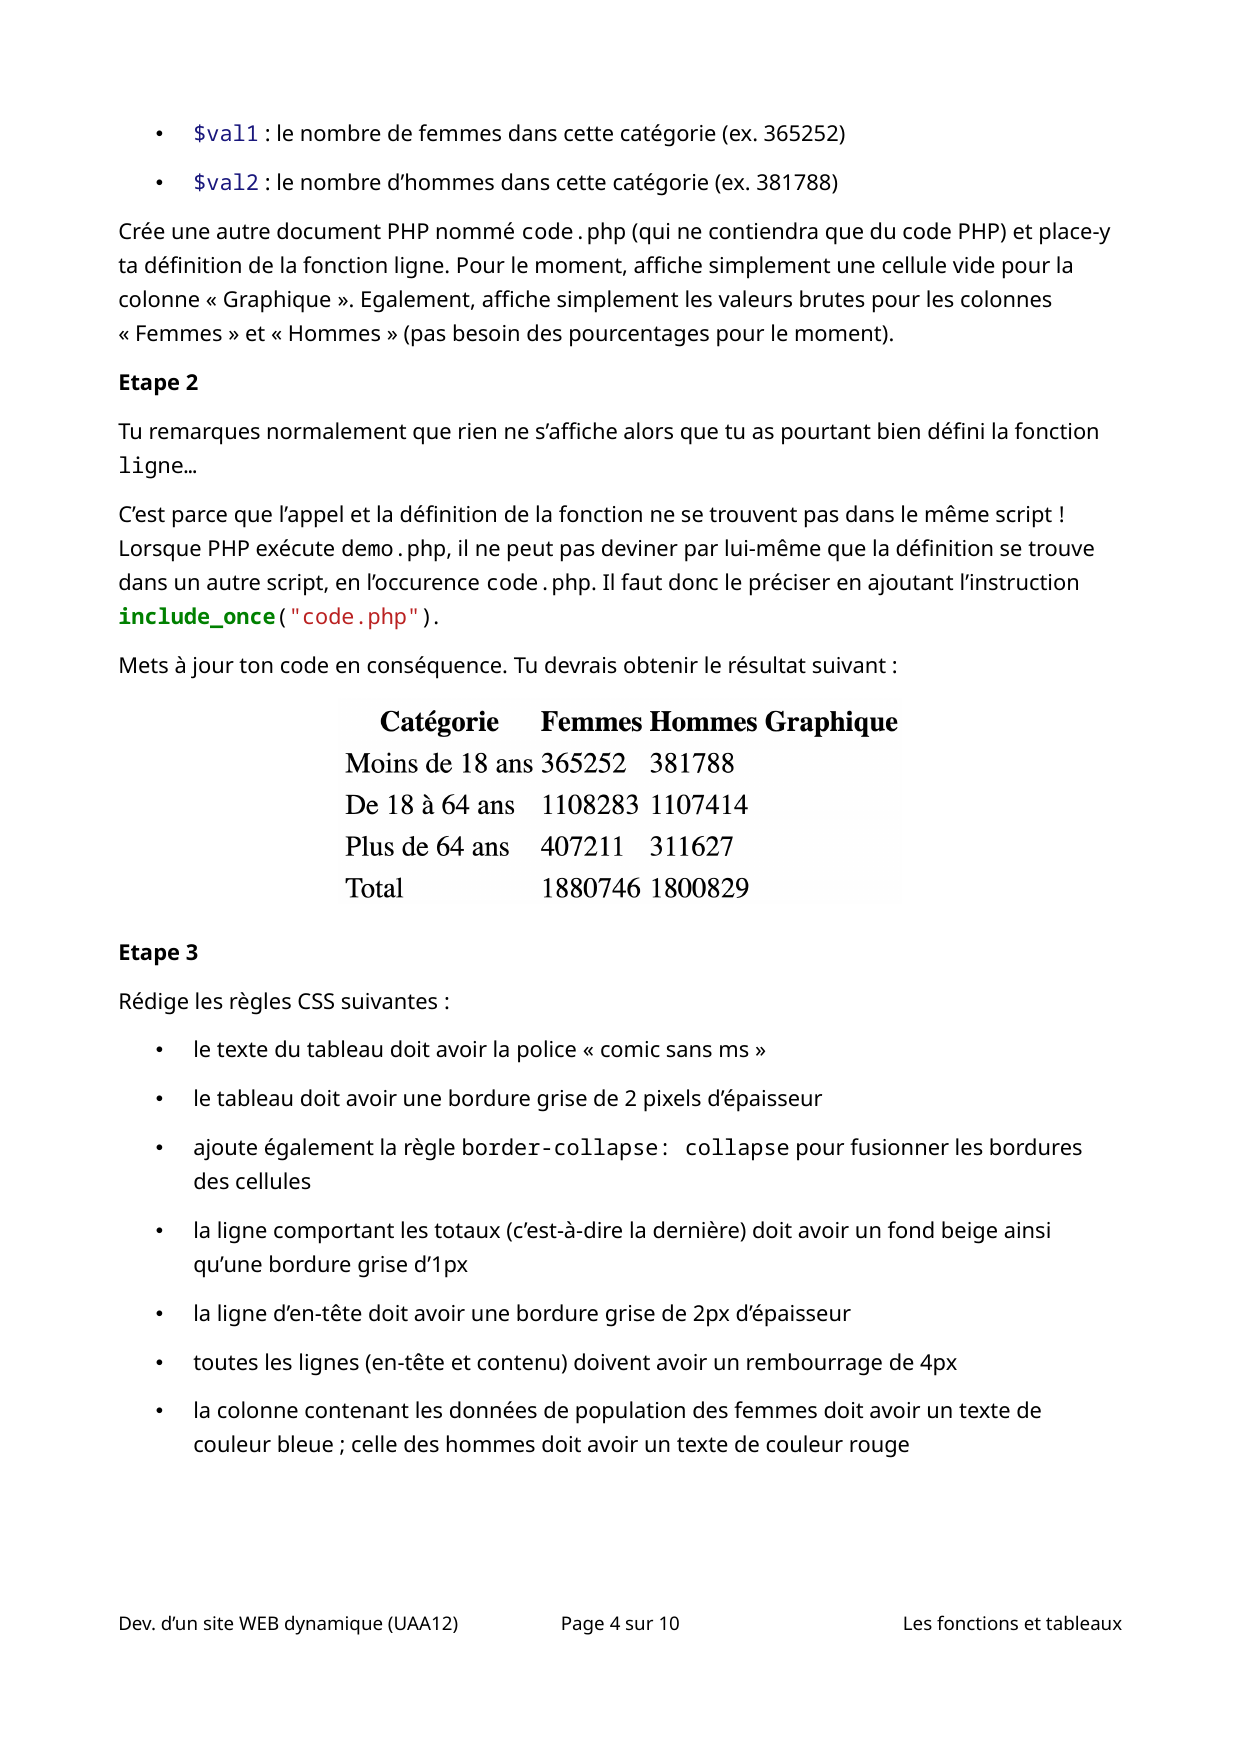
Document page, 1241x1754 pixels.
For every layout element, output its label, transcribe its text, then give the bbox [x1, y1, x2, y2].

list la colonne contenant les données de population des femmes doit avoir un texte de couleur bleue ; celle des hommes doit avoir un texte de couleur rouge [156, 1395, 1122, 1459]
text C’est parce que l’appel et la définition de la fonction ne se trouvent pas dans le même script ! Lorsque PHP exécute demo.php, il ne peut pas deviner par lui-même que la définition se trouve dans un autre script, en l’occurence code.php. Il faut donc le préciser en ajoutant l’instruction include_once("code.php"). [118, 498, 1122, 631]
list le tableau doit avoir une bordure grise de 2 pixels d’épaisseur [156, 1083, 1122, 1113]
list $val2 : le nombre d’hommes dans cette catégorie (ex. 381788) [156, 167, 1122, 197]
text Mets à jour ton code en conséquence. Tu devrais obtenir le résultat suivant : [118, 650, 1122, 679]
list $val1 : le nombre de femmes dans cette catégorie (ex. 365252) [156, 118, 1122, 148]
picture [337, 698, 903, 904]
text Crée une autre document PHP nommé code.php (qui ne contiendra que du code PHP) et place-y ta définition de la fonction ligne. Pour le moment, affiche simplement une cellule vide pour la colonne « Graphique ». Egalement, affiche simplement les valeurs brutes pour les colonnes « Femmes » et « Hommes » (pas besoin des pourcentages pour le moment). [118, 216, 1122, 348]
text Tu remarques normalement que rien ne s’affiche alors que tu as pourtant bien défini la fonction ligne… [118, 416, 1122, 479]
text Etape 3 [118, 698, 1122, 967]
text Etape 2 [118, 367, 1122, 397]
text Rédige les règles CSS suivantes : [118, 986, 1122, 1016]
list la ligne d’en-tête doit avoir une bordure grise de 2px d’épaisseur [156, 1298, 1122, 1328]
list toutes les lignes (en-tête et contenu) doivent avoir un rembourrage de 4px [156, 1347, 1122, 1376]
list le texte du tableau doit avoir la police « comic sans ms » [156, 1034, 1122, 1064]
list ajoute également la règle border-collapse: collapse pour fusionner les bordures des cellules [156, 1132, 1122, 1196]
list la ligne comportant les totaux (c’est-à-dire la dernière) doit avoir un fond beige ainsi qu’une bordure grise d’1px [156, 1215, 1122, 1279]
